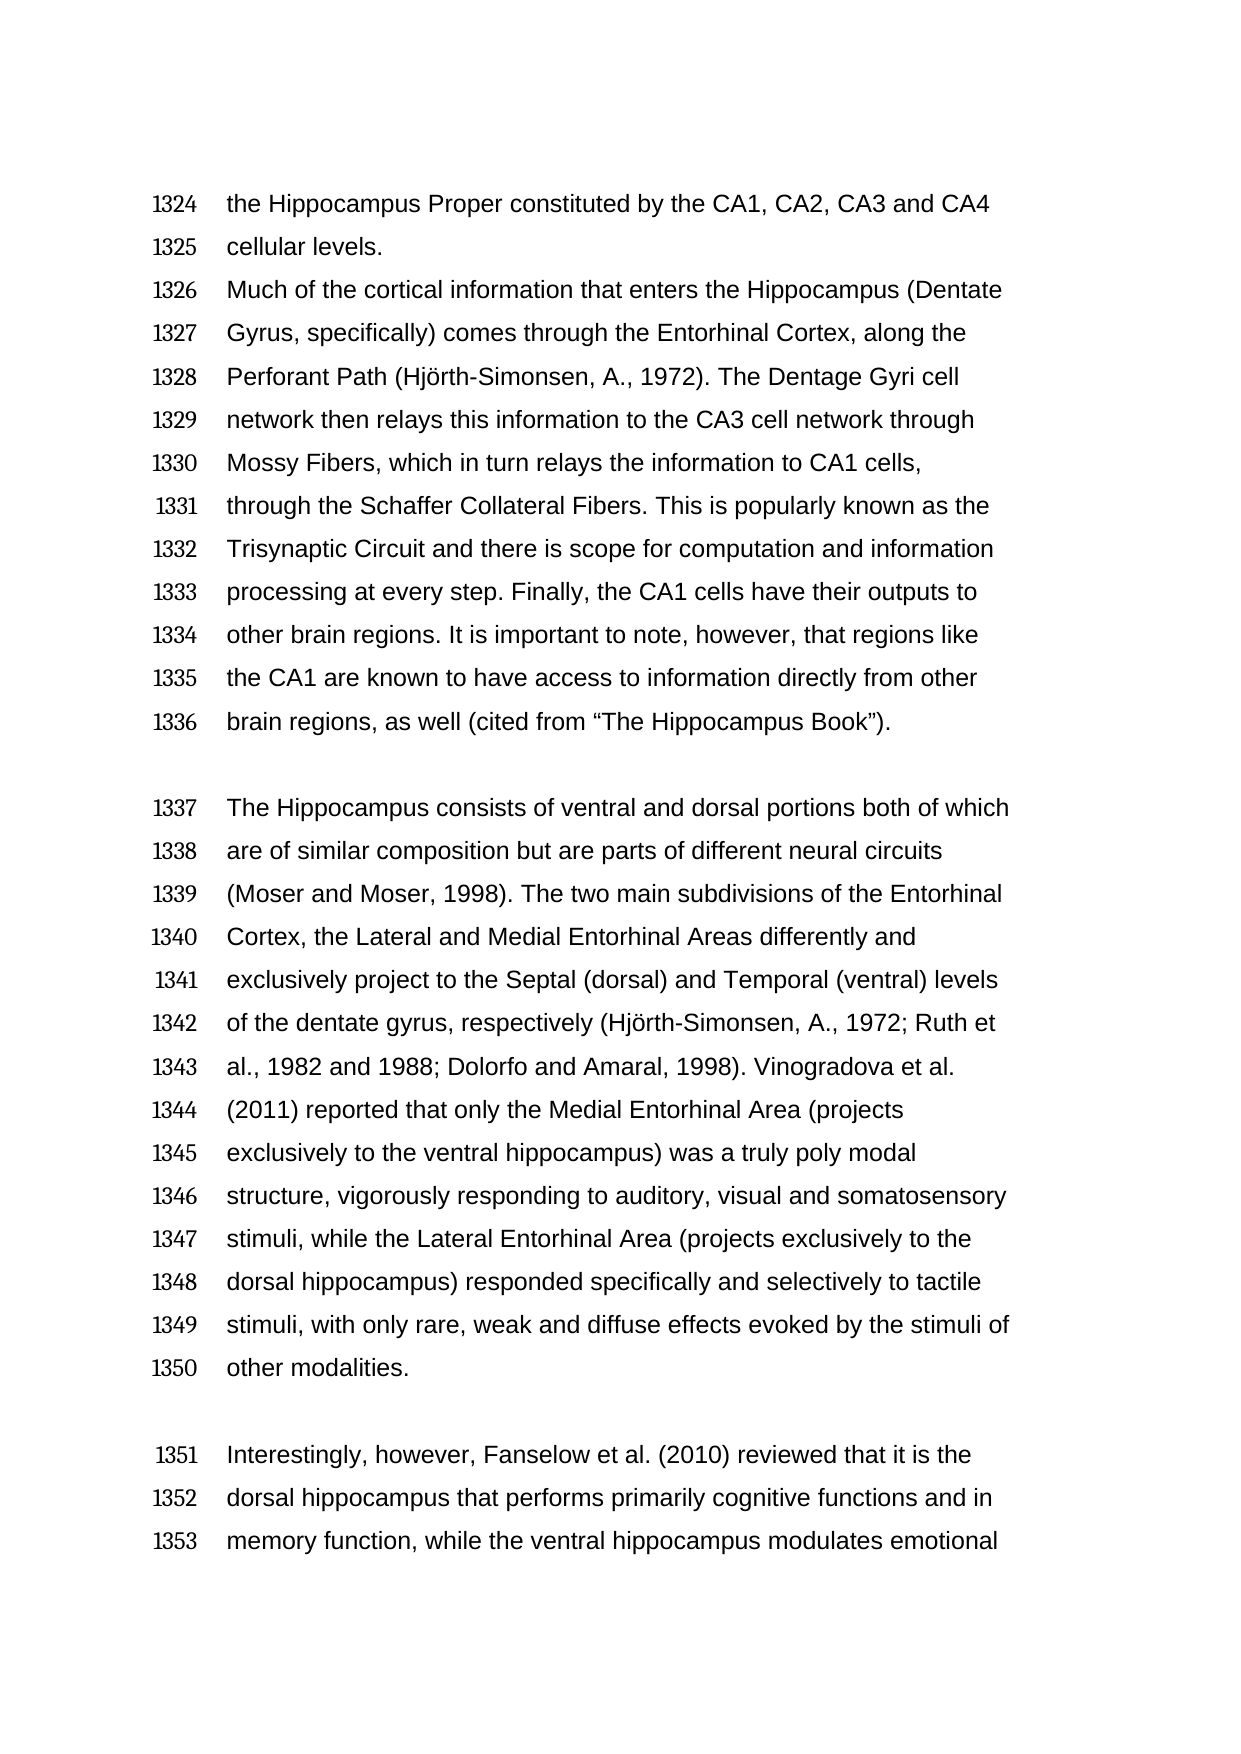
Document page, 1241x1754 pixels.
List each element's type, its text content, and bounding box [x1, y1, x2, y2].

text the Hippocampus Proper constituted by the CA1, CA2, CA3 and CA4 cellular levels. [226, 189, 1014, 261]
text Interestingly, however, Fanselow et al. (2010) reviewed that it is the dorsal hippocampus that performs primarily cognitive functions and in memory function, while the ventral hippocampus modulates emotional [226, 1439, 1014, 1554]
text Much of the cortical information that enters the Hippocampus (Dentate Gyrus, specifically) comes through the Entorhinal Cortex, along the Perforant Path (Hjörth-Simonsen, A., 1972). The Dentage Gyri cell network then relays this information to the CA3 cell network through Mossy Fibers, which in turn relays the information to CA1 cells, through the Schaffer Collateral Fibers. This is popularly known as the Trisynaptic Circuit and there is scope for computation and information processing at every step. Finally, the CA1 cells have their outputs to other brain regions. It is important to note, however, that regions like the CA1 are known to have access to information directly from other brain regions, as well (cited from “The Hippocampus Book”). [226, 275, 1014, 735]
text The Hippocampus consists of ventral and dorsal portions both of which are of similar composition but are parts of different neural circuits (Moser and Moser, 1998). The two main subdivisions of the Entorhinal Cortex, the Lateral and Medial Entorhinal Areas differently and exclusively project to the Septal (dorsal) and Temporal (ventral) levels of the dentate gyrus, respectively (Hjörth-Simonsen, A., 1972; Ruth et al., 1982 and 1988; Dolorfo and Amaral, 1998). Vinogradova et al. (2011) reported that only the Medial Entorhinal Area (projects exclusively to the ventral hippocampus) was a truly poly modal structure, vigorously responding to auditory, visual and somatosensory stimuli, while the Lateral Entorhinal Area (projects exclusively to the dorsal hippocampus) responded specifically and selectively to tactile stimuli, with only rare, weak and diffuse effects evoked by the stimuli of other modalities. [226, 793, 1014, 1382]
